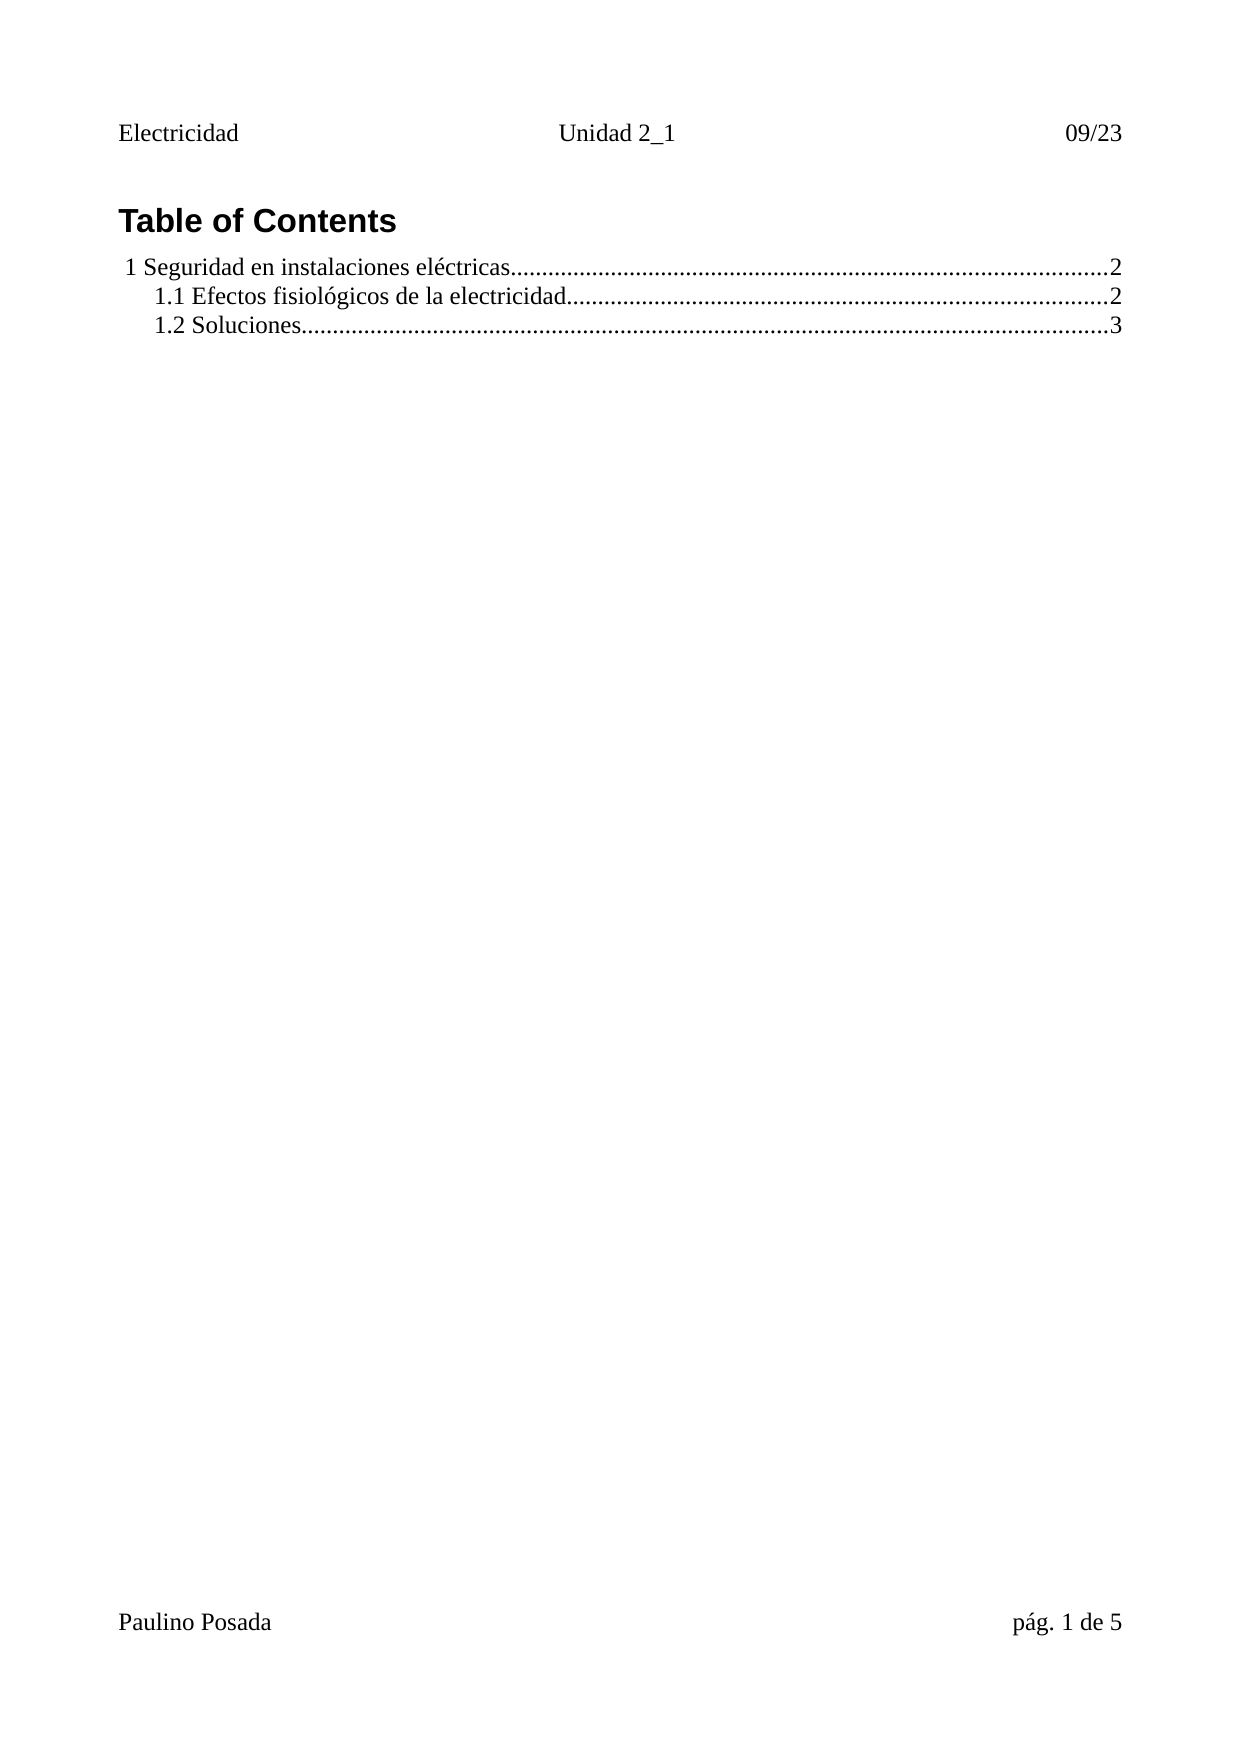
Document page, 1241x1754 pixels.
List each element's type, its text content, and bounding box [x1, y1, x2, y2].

subtitle Table of Contents [118, 201, 1122, 240]
text 1 Seguridad en instalaciones eléctricas 2 [118, 252, 1122, 281]
text 1.1 Efectos fisiológicos de la electricidad 2 [148, 281, 1122, 310]
text 1.2 Soluciones 3 [148, 310, 1122, 338]
